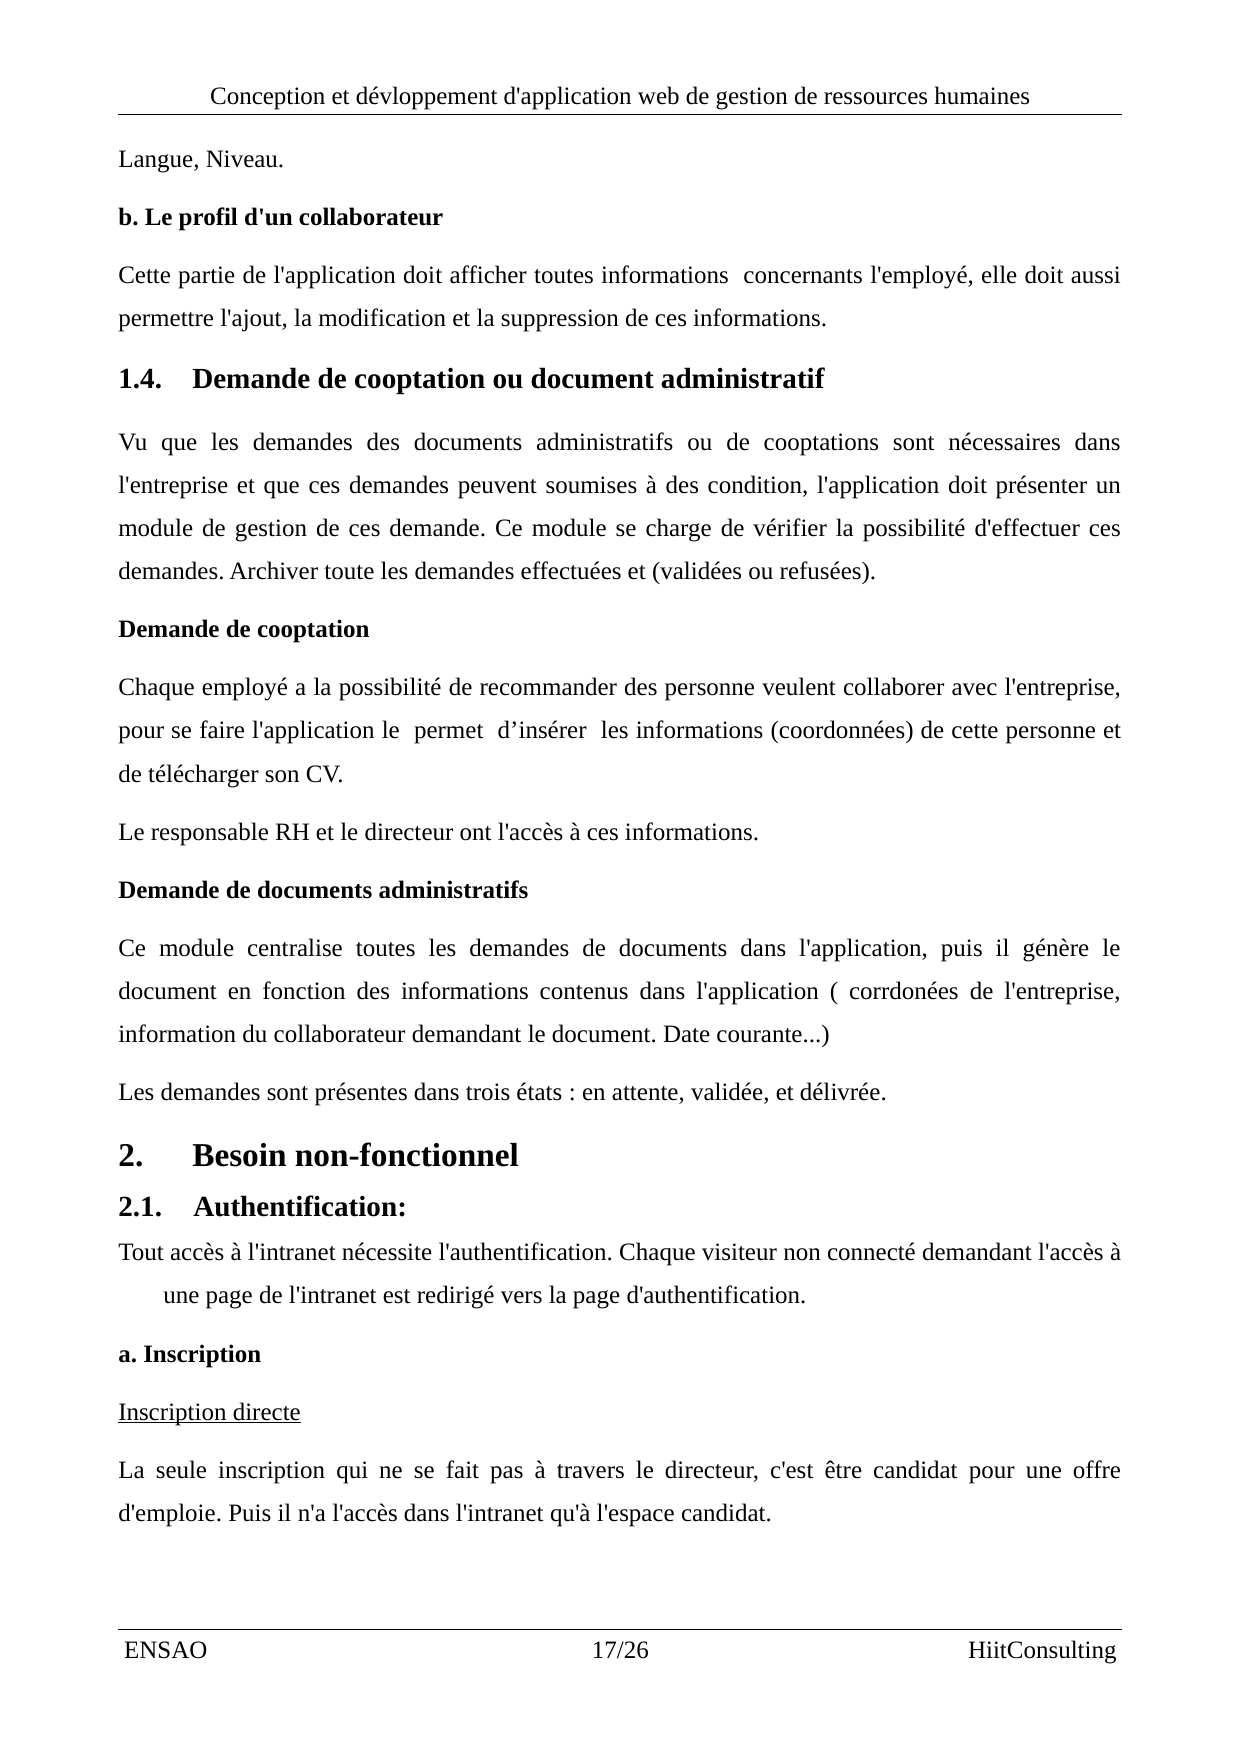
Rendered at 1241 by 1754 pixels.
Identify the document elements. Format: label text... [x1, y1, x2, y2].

text 2. Besoin non-fonctionnel [118, 1136, 1122, 1174]
subtitle Inscription directe [118, 1397, 1122, 1426]
text 1.4. Demande de cooptation ou document administratif [118, 362, 1122, 395]
text Chaque employé a la possibilité de recommander des personne veulent collaborer avec l'entreprise, pour se faire l'application le permet d’insérer les informations (coordonnées) de cette personne et de télécharger son CV. [118, 672, 1122, 787]
text Ce module centralise toutes les demandes de documents dans l'application, puis il génère le document en fonction des informations contenus dans l'application ( corrdonées de l'entreprise, information du collaborateur demandant le document. Date courante...) [118, 933, 1122, 1048]
text Demande de documents administratifs [118, 875, 1122, 904]
text Cette partie de l'application doit afficher toutes informations concernants l'employé, elle doit aussi permettre l'ajout, la modification et la suppression de ces informations. [118, 260, 1122, 332]
text Vu que les demandes des documents administratifs ou de cooptations sont nécessaires dans l'entreprise et que ces demandes peuvent soumises à des condition, l'application doit présenter un module de gestion de ces demande. Ce module se charge de vérifier la possibilité d'effectuer ces demandes. Archiver toute les demandes effectuées et (validées ou refusées). [118, 427, 1122, 585]
subtitle 2.1. Authentification: [118, 1189, 1122, 1222]
text Langue, Niveau. [118, 144, 1122, 173]
text b. Le profil d'un collaborateur [118, 202, 1122, 231]
text Les demandes sont présentes dans trois états : en attente, validée, et délivrée. [118, 1077, 1122, 1106]
text Le responsable RH et le directeur ont l'accès à ces informations. [118, 817, 1122, 846]
subtitle a. Inscription [118, 1339, 1122, 1367]
subtitle Tout accès à l'intranet nécessite l'authentification. Chaque visiteur non connecté demandant l'accès à une page de l'intranet est redirigé vers la page d'authentification. [118, 1237, 1122, 1309]
text Demande de cooptation [118, 614, 1122, 643]
text La seule inscription qui ne se fait pas à travers le directeur, c'est être candidat pour une offre d'emploie. Puis il n'a l'accès dans l'intranet qu'à l'espace candidat. [118, 1455, 1122, 1527]
